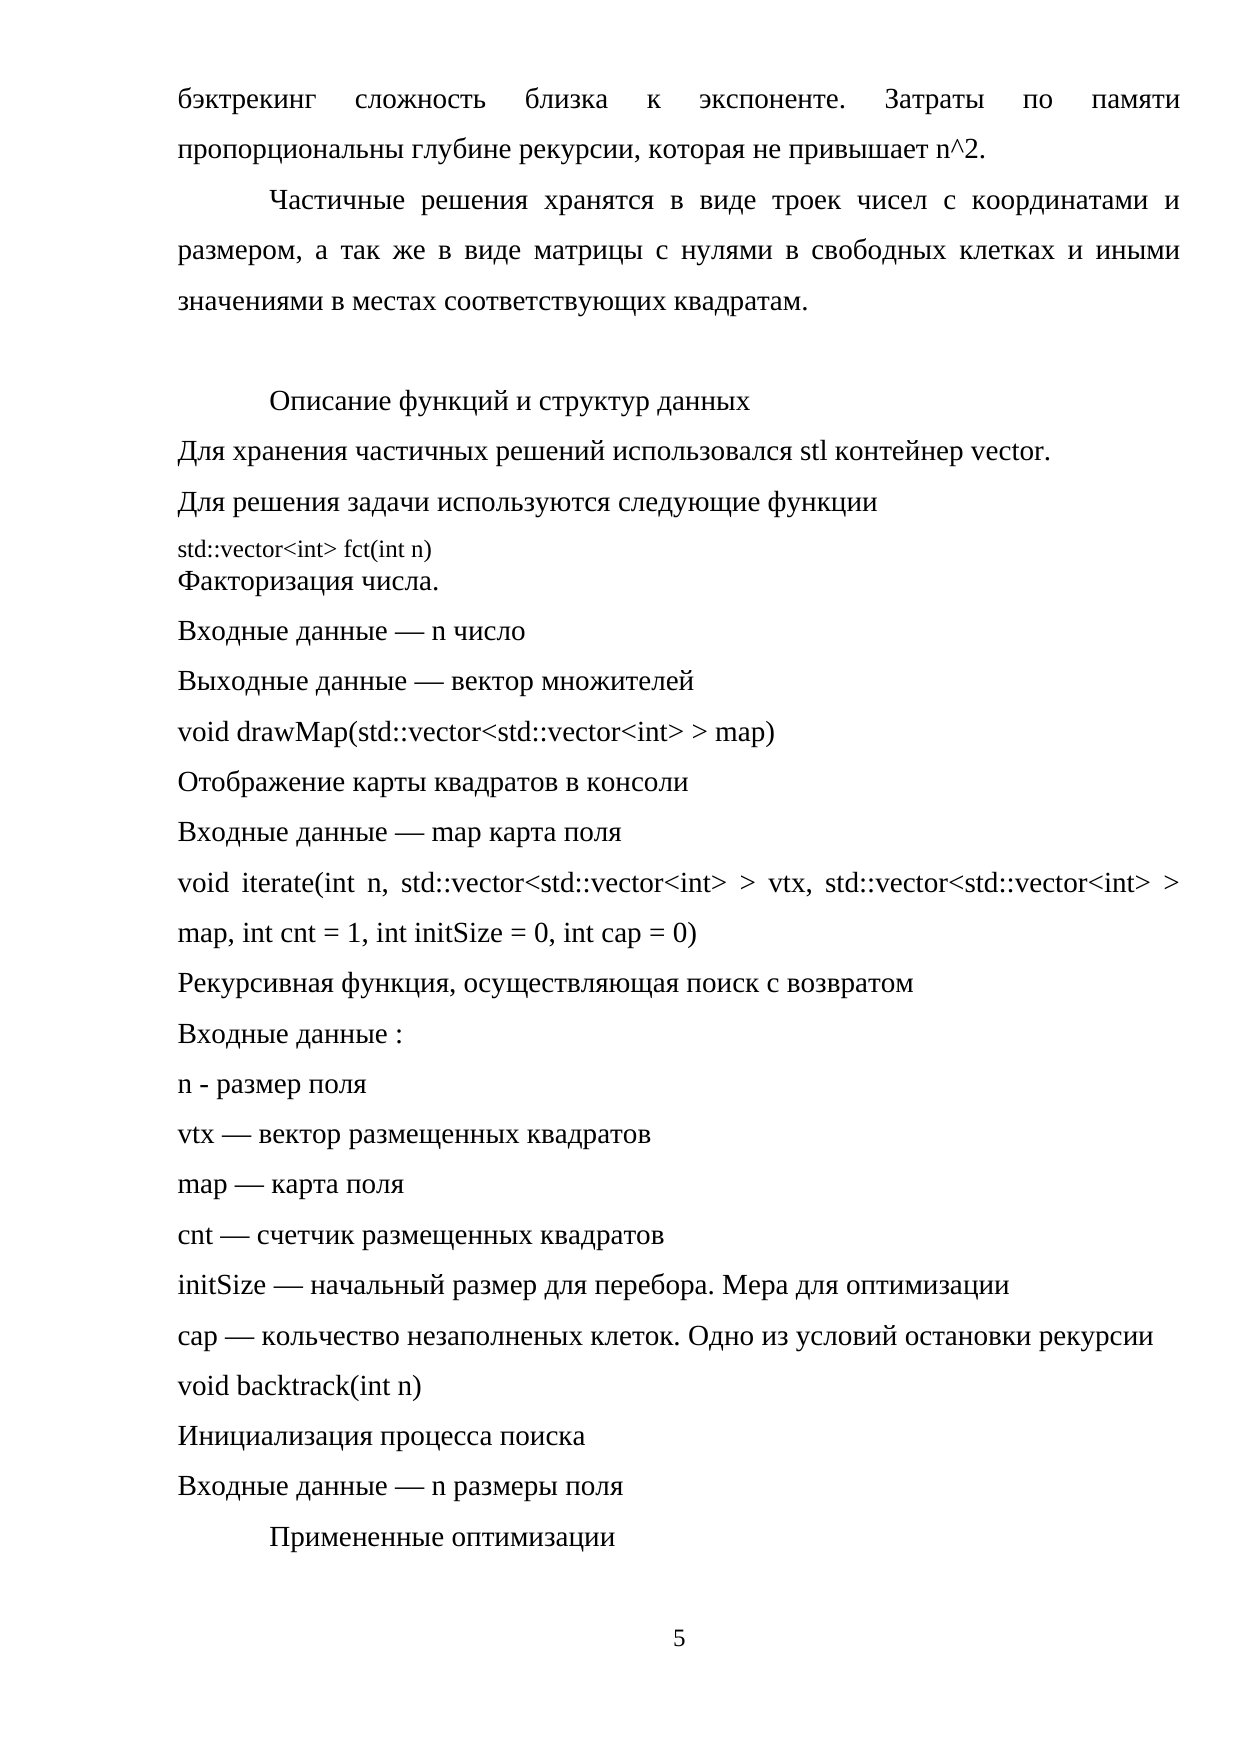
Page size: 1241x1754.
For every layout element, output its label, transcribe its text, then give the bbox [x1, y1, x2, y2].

text Факторизация числа. [177, 563, 1181, 596]
text бэктрекинг сложность близка к экспоненте. Затраты по памяти пропорциональны глубине рекурсии, которая не привышает n^2. [177, 81, 1181, 165]
text void backtrack(int n) [177, 1368, 1181, 1401]
text void iterate(int n, std::vector<std::vector<int> > vtx, std::vector<std::vector<int> > map, int cnt = 1, int initSize = 0, int cap = 0) [177, 865, 1181, 949]
text n - размер поля [177, 1066, 1181, 1099]
text Входные данные : [177, 1016, 1181, 1049]
text Примененные оптимизации [177, 1519, 1181, 1552]
text std::vector<int> fct(int n) [177, 534, 1181, 563]
text Входные данные — map карта поля [177, 814, 1181, 848]
text Описание функций и структур данных [177, 383, 1181, 417]
text Отображение карты квадратов в консоли [177, 764, 1181, 798]
text Для решения задачи используются следующие функции [177, 484, 1181, 517]
text Инициализация процесса поиска [177, 1418, 1181, 1452]
text Выходные данные — вектор множителей [177, 663, 1181, 697]
text vtx — вектор размещенных квадратов [177, 1116, 1181, 1150]
text initSize — начальный размер для перебора. Мера для оптимизации [177, 1267, 1181, 1301]
text map — карта поля [177, 1167, 1181, 1200]
text Входные данные — n размеры поля [177, 1468, 1181, 1502]
text Рекурсивная функция, осуществляющая поиск с возвратом [177, 965, 1181, 999]
text cnt — счетчик размещенных квадратов [177, 1217, 1181, 1251]
text Для хранения частичных решений использовался stl контейнер vector. [177, 433, 1181, 467]
text cap — кольчество незаполненых клеток. Одно из условий остановки рекурсии [177, 1318, 1181, 1351]
text Частичные решения хранятся в виде троек чисел с координатами и размером, а так же в виде матрицы с нулями в свободных клетках и иными значениями в местах соответствующих квадратам. [177, 182, 1181, 316]
text void drawMap(std::vector<std::vector<int> > map) [177, 714, 1181, 747]
text Входные данные — n число [177, 613, 1181, 647]
